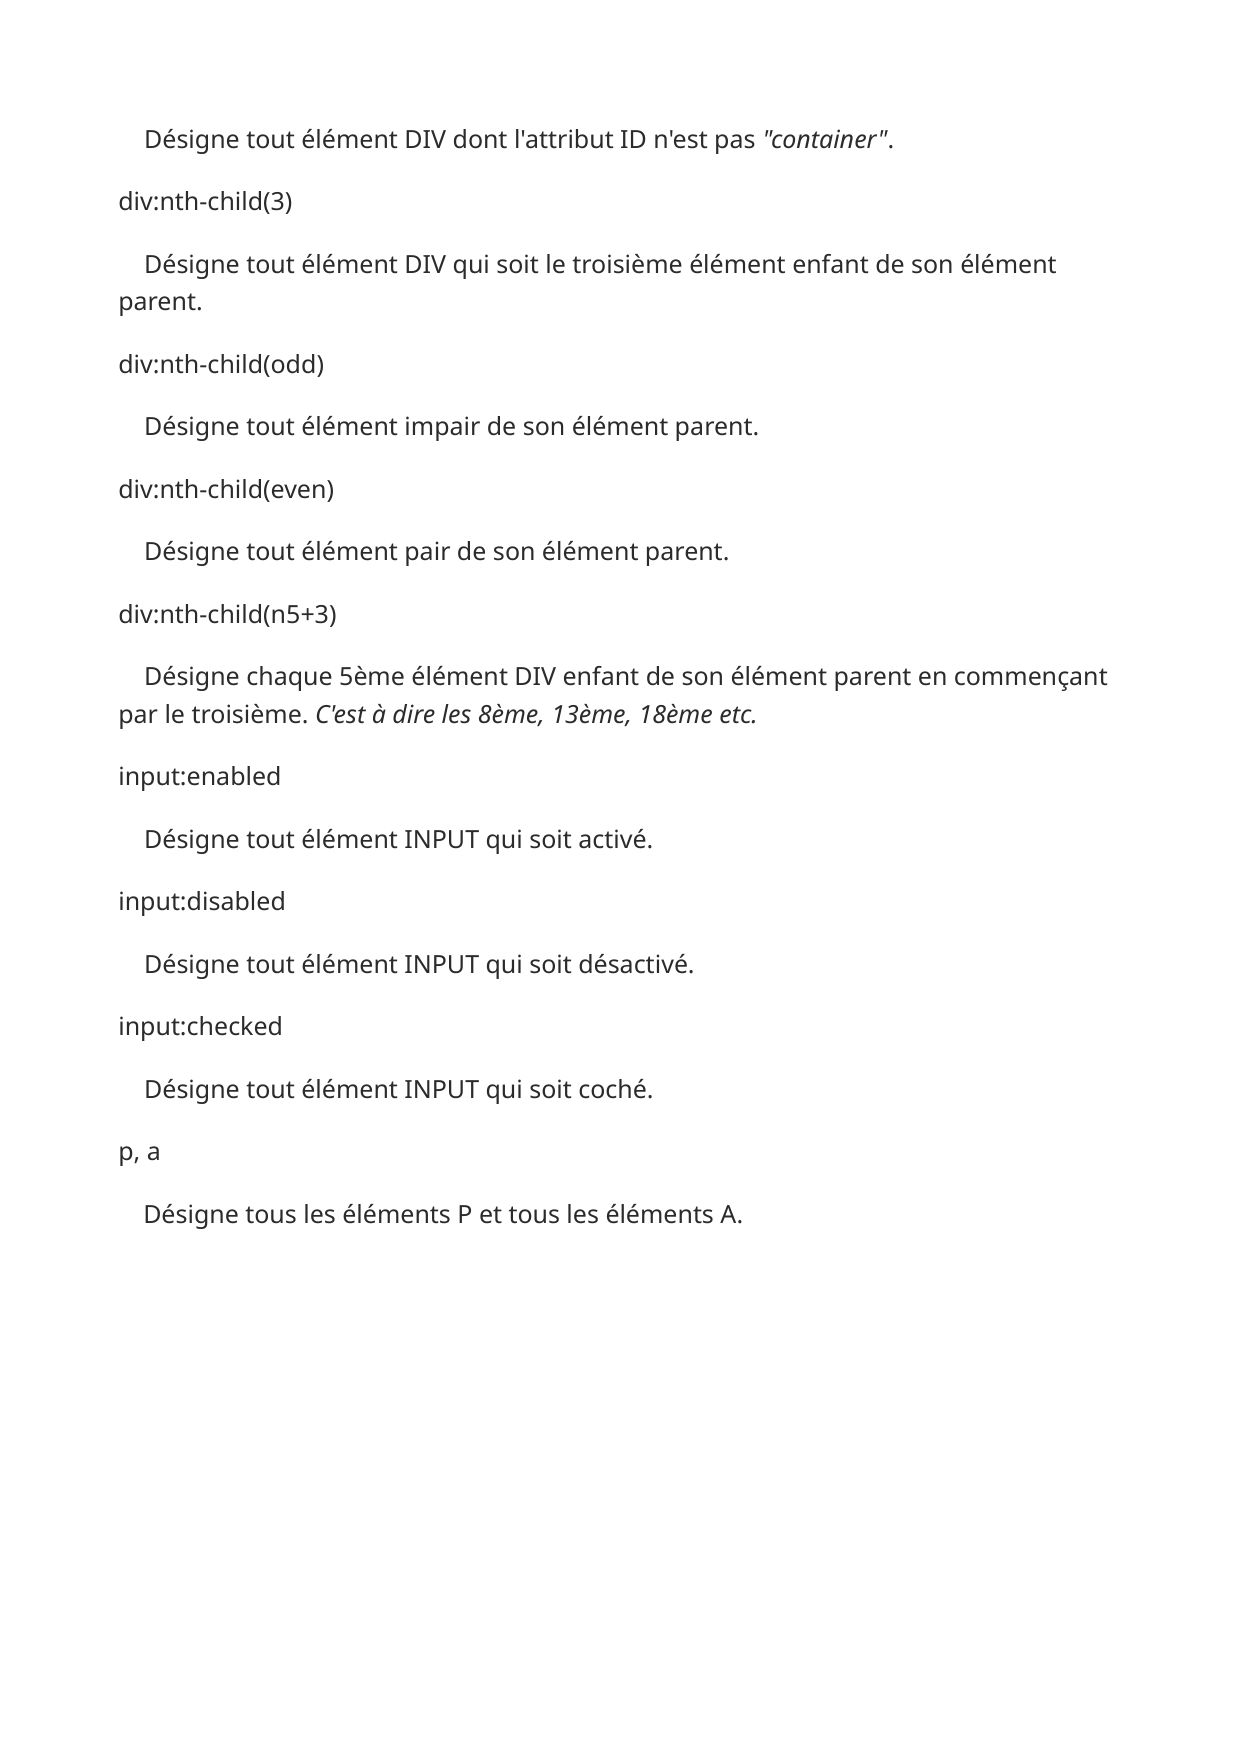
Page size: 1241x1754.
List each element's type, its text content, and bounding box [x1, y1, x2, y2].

text Désigne tout élément INPUT qui soit coché. [118, 1068, 1122, 1106]
text div:nth-child(even) [118, 468, 1122, 506]
text Désigne tout élément DIV dont l'attribut ID n'est pas "container". [118, 118, 1122, 156]
text div:nth-child(3) [118, 181, 1122, 218]
text input:enabled [118, 756, 1122, 793]
text Désigne tout élément pair de son élément parent. [118, 531, 1122, 568]
text Désigne tout élément DIV qui soit le troisième élément enfant de son élément parent. [118, 243, 1122, 318]
text Désigne tout élément INPUT qui soit désactivé. [118, 943, 1122, 981]
text div:nth-child(odd) [118, 343, 1122, 381]
text Désigne tout élément INPUT qui soit activé. [118, 818, 1122, 856]
text p, a [118, 1131, 1122, 1168]
text Désigne tous les éléments P et tous les éléments A. [118, 1193, 1122, 1231]
text Désigne chaque 5ème élément DIV enfant de son élément parent en commençant par le troisième. C'est à dire les 8ème, 13ème, 18ème etc. [118, 656, 1122, 731]
text input:checked [118, 1006, 1122, 1043]
text div:nth-child(n5+3) [118, 593, 1122, 631]
text input:disabled [118, 881, 1122, 918]
text Désigne tout élément impair de son élément parent. [118, 406, 1122, 443]
